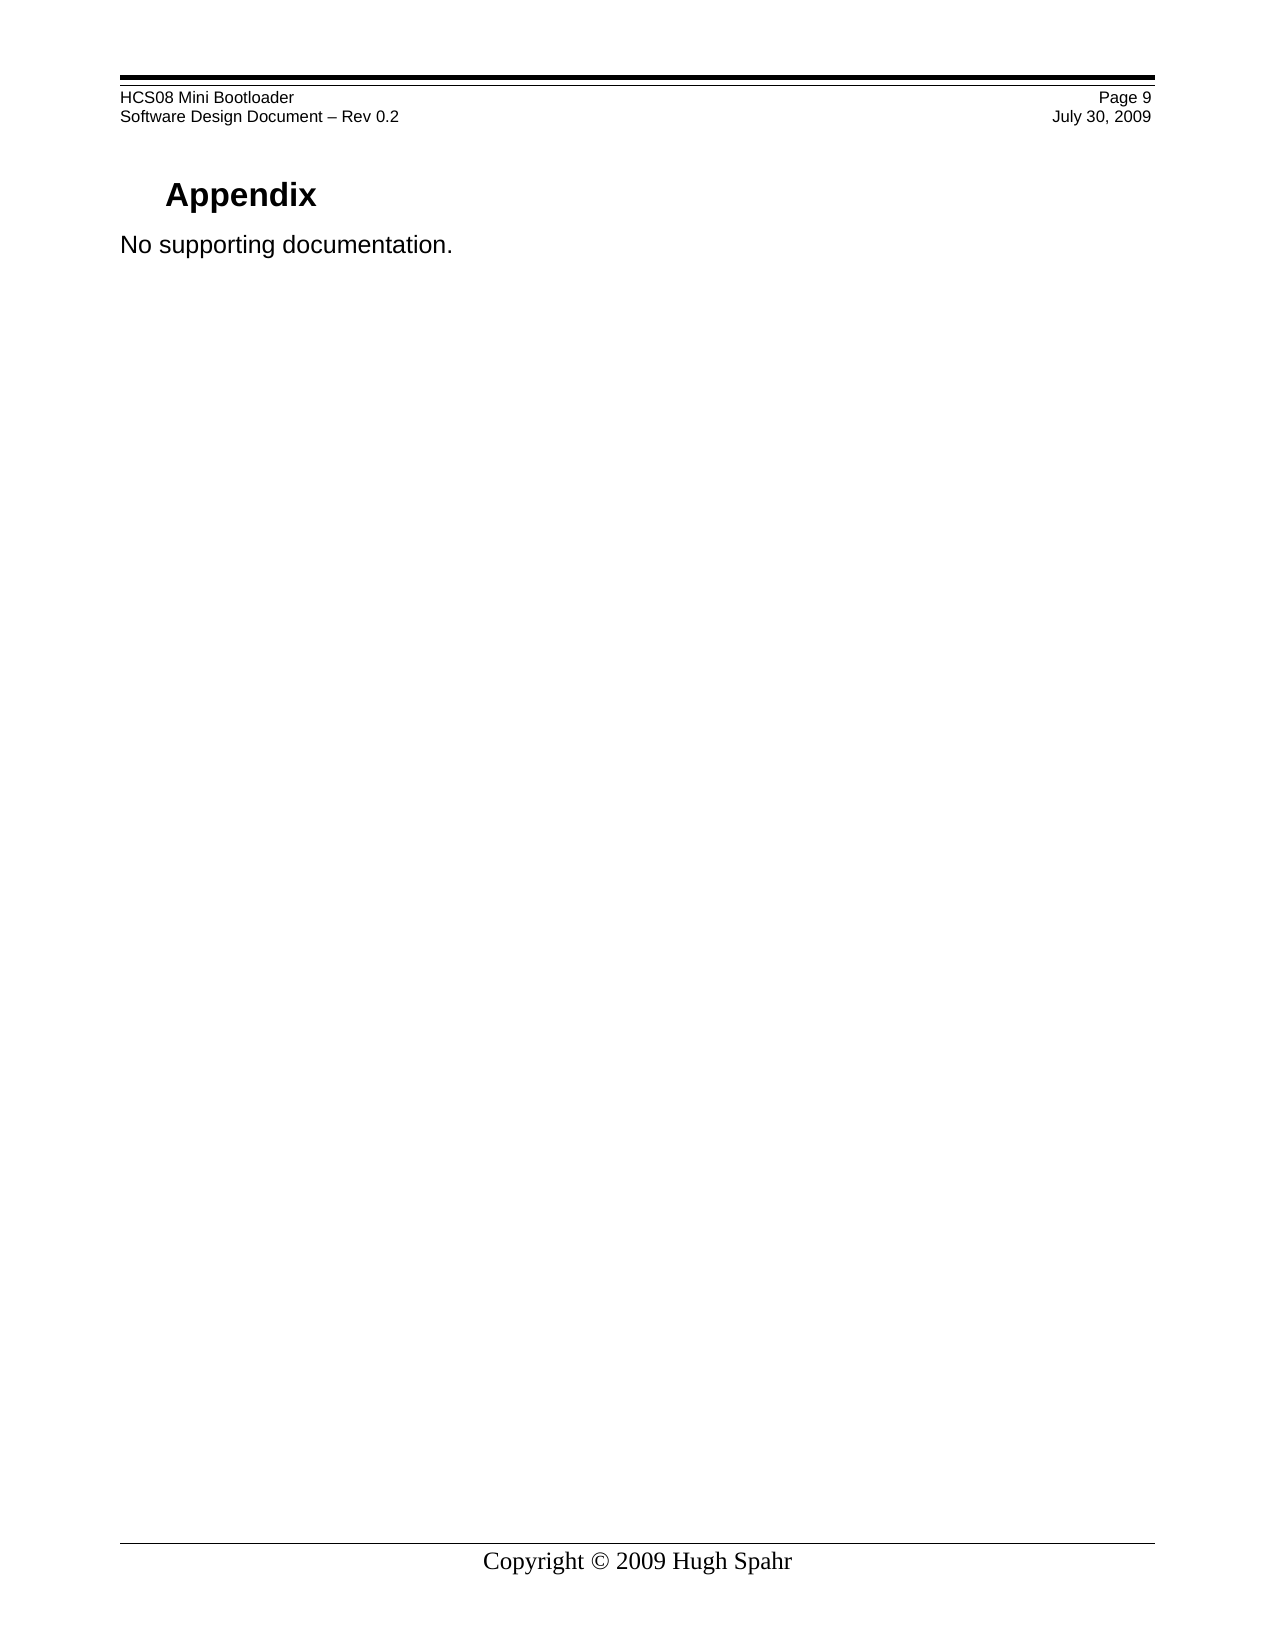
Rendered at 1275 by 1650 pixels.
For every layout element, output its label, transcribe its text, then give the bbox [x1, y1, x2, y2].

text No supporting documentation. [120, 230, 1155, 259]
subtitle Appendix [120, 175, 1155, 213]
